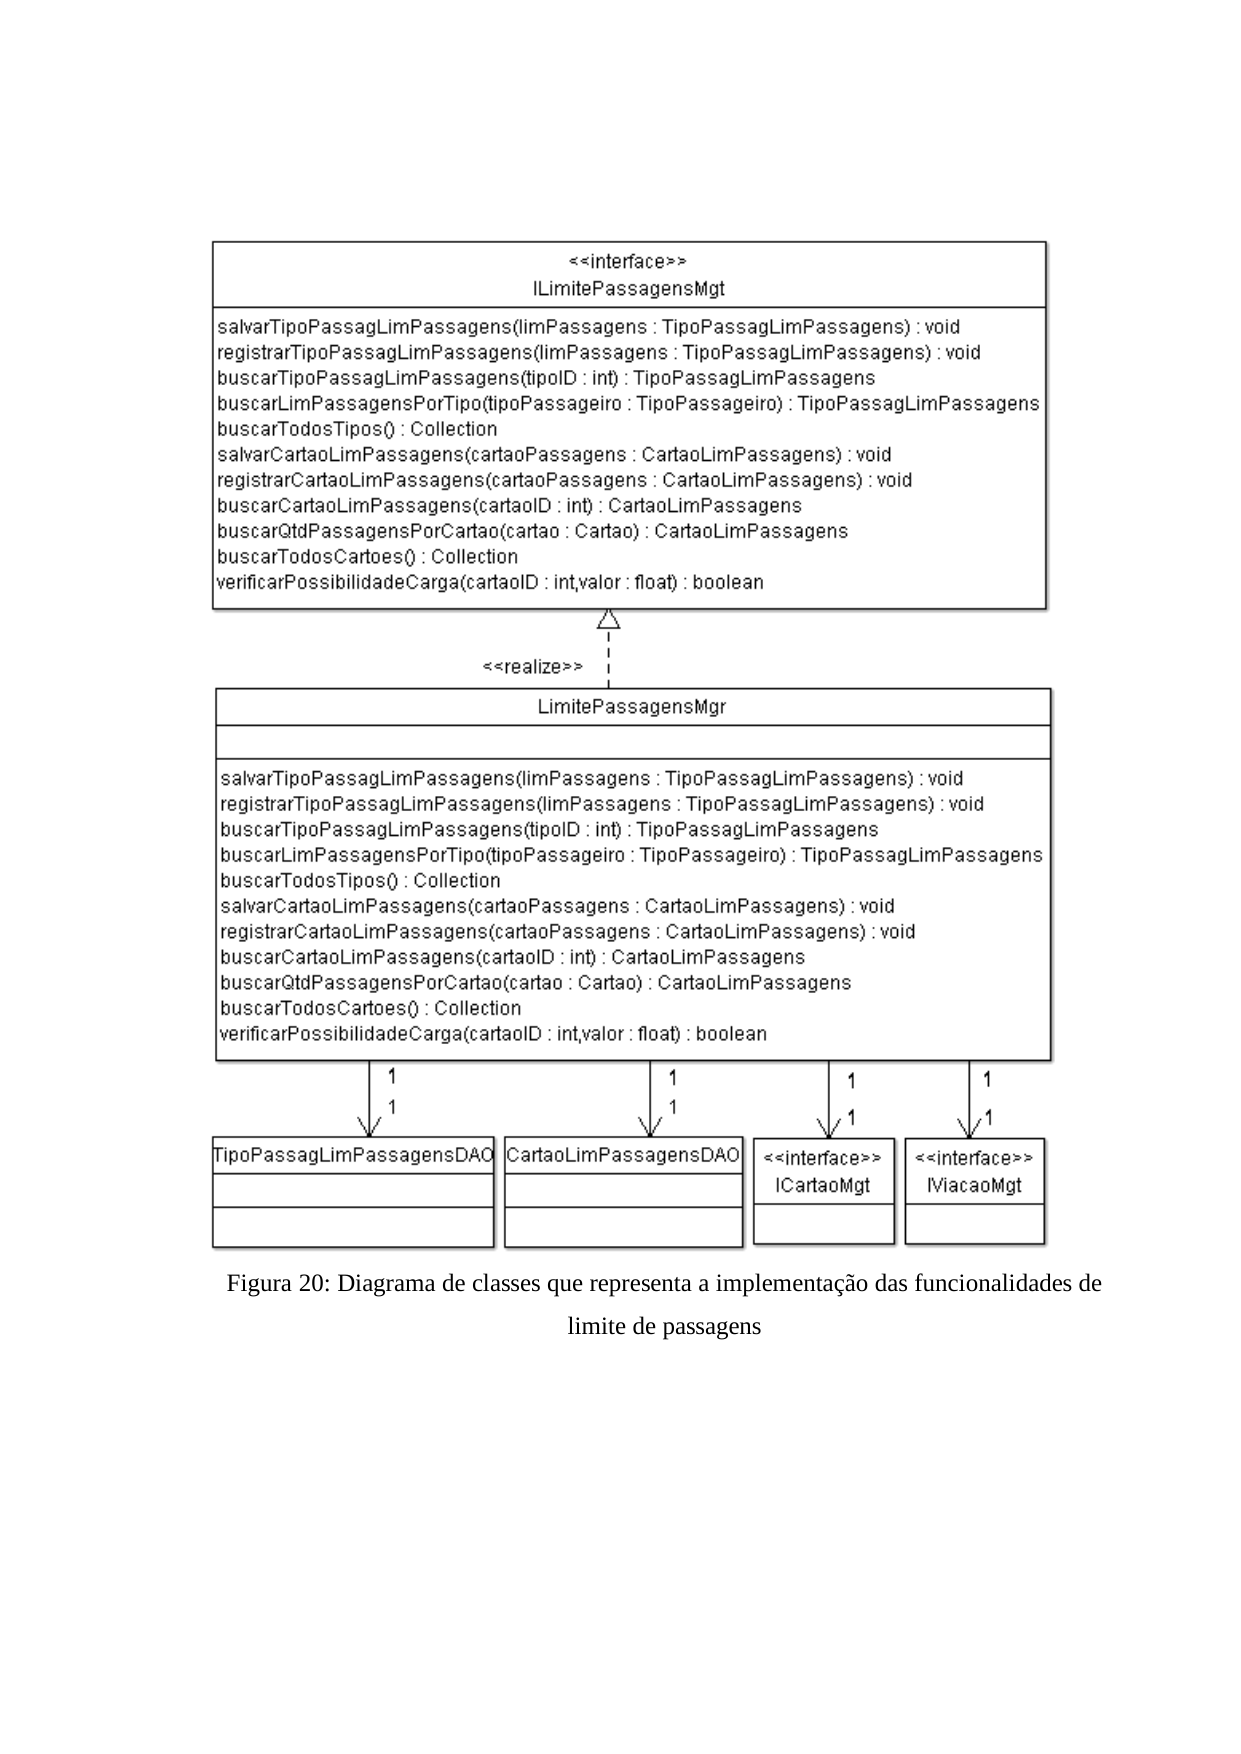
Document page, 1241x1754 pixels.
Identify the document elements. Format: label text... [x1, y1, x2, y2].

picture [206, 235, 1122, 1253]
text Figura 20: Diagrama de classes que representa a implementação das funcionalidades de limite de passagens [207, 1253, 1122, 1340]
